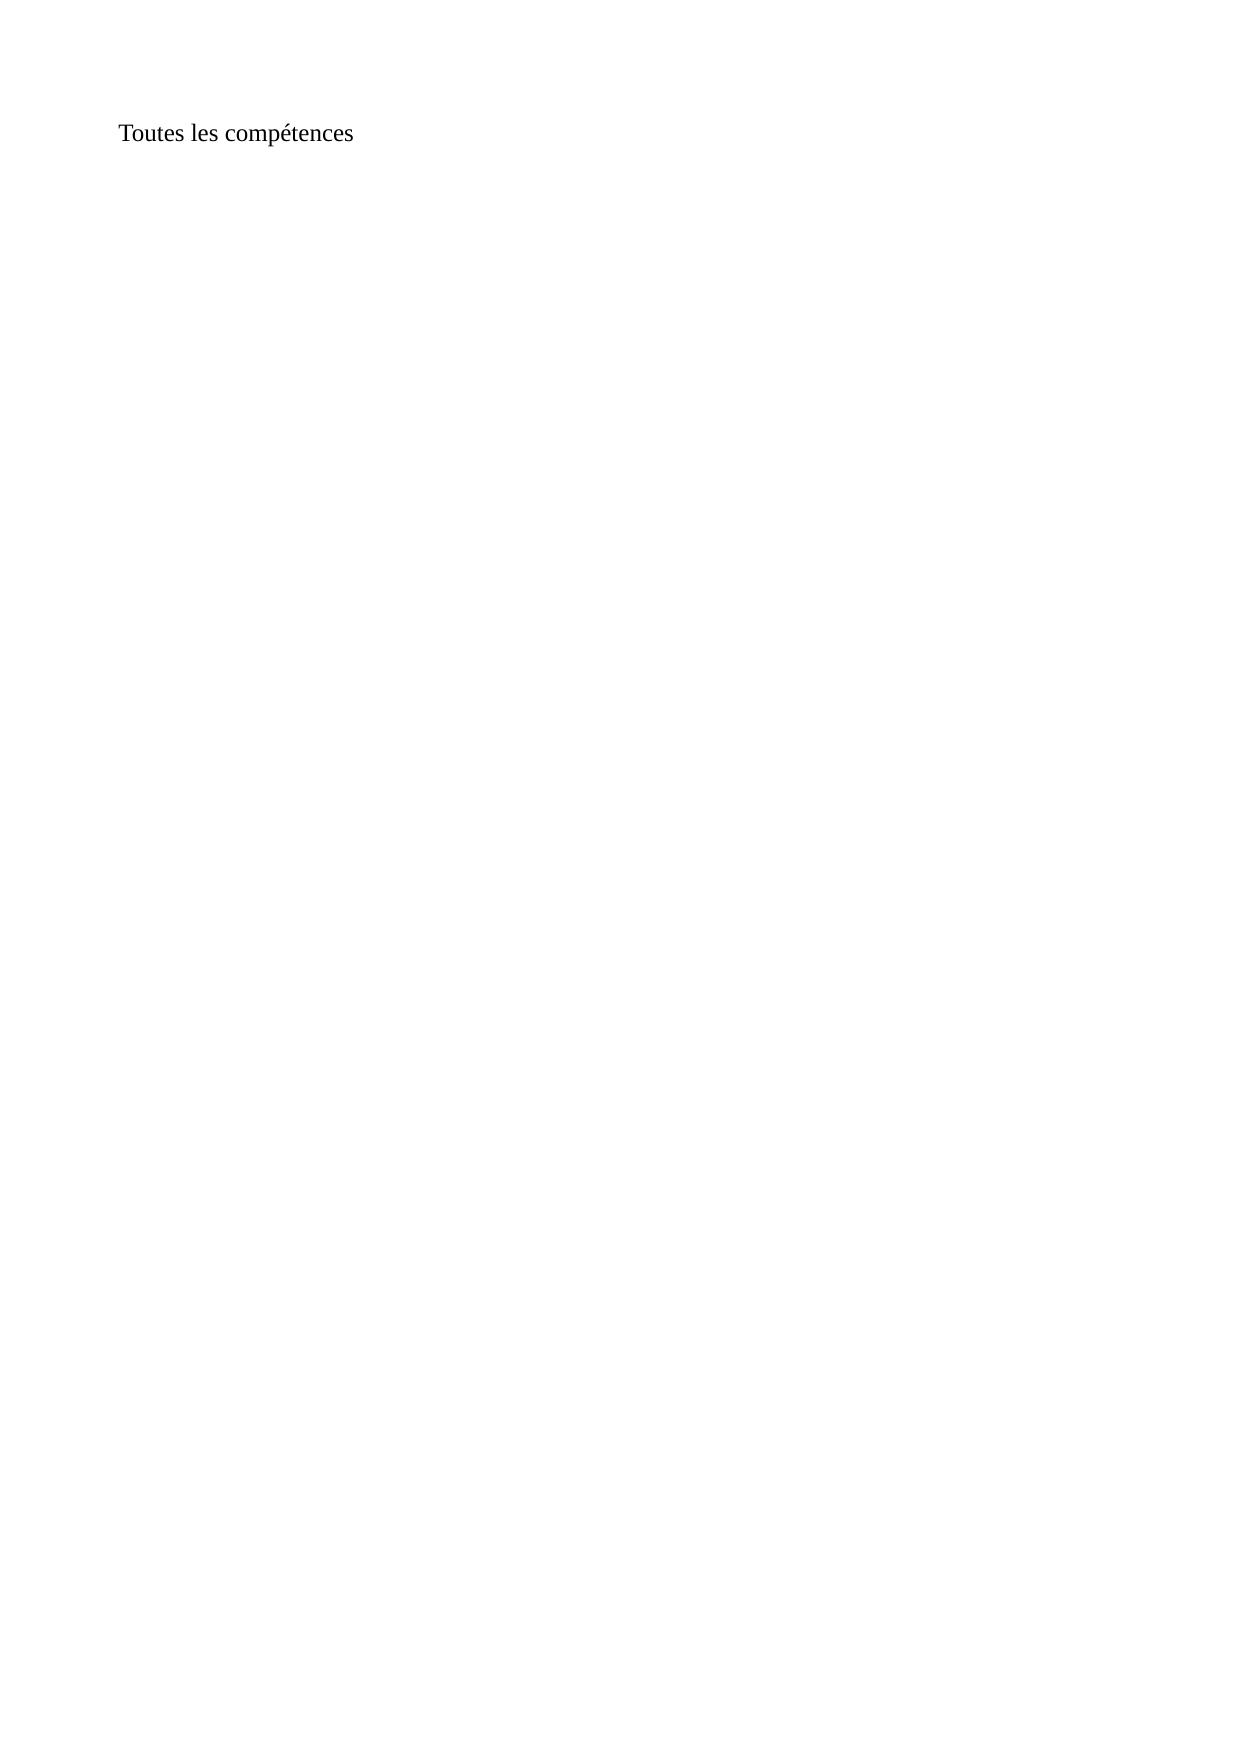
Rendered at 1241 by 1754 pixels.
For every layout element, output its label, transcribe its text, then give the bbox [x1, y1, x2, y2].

text Toutes les compétences [118, 118, 1122, 147]
